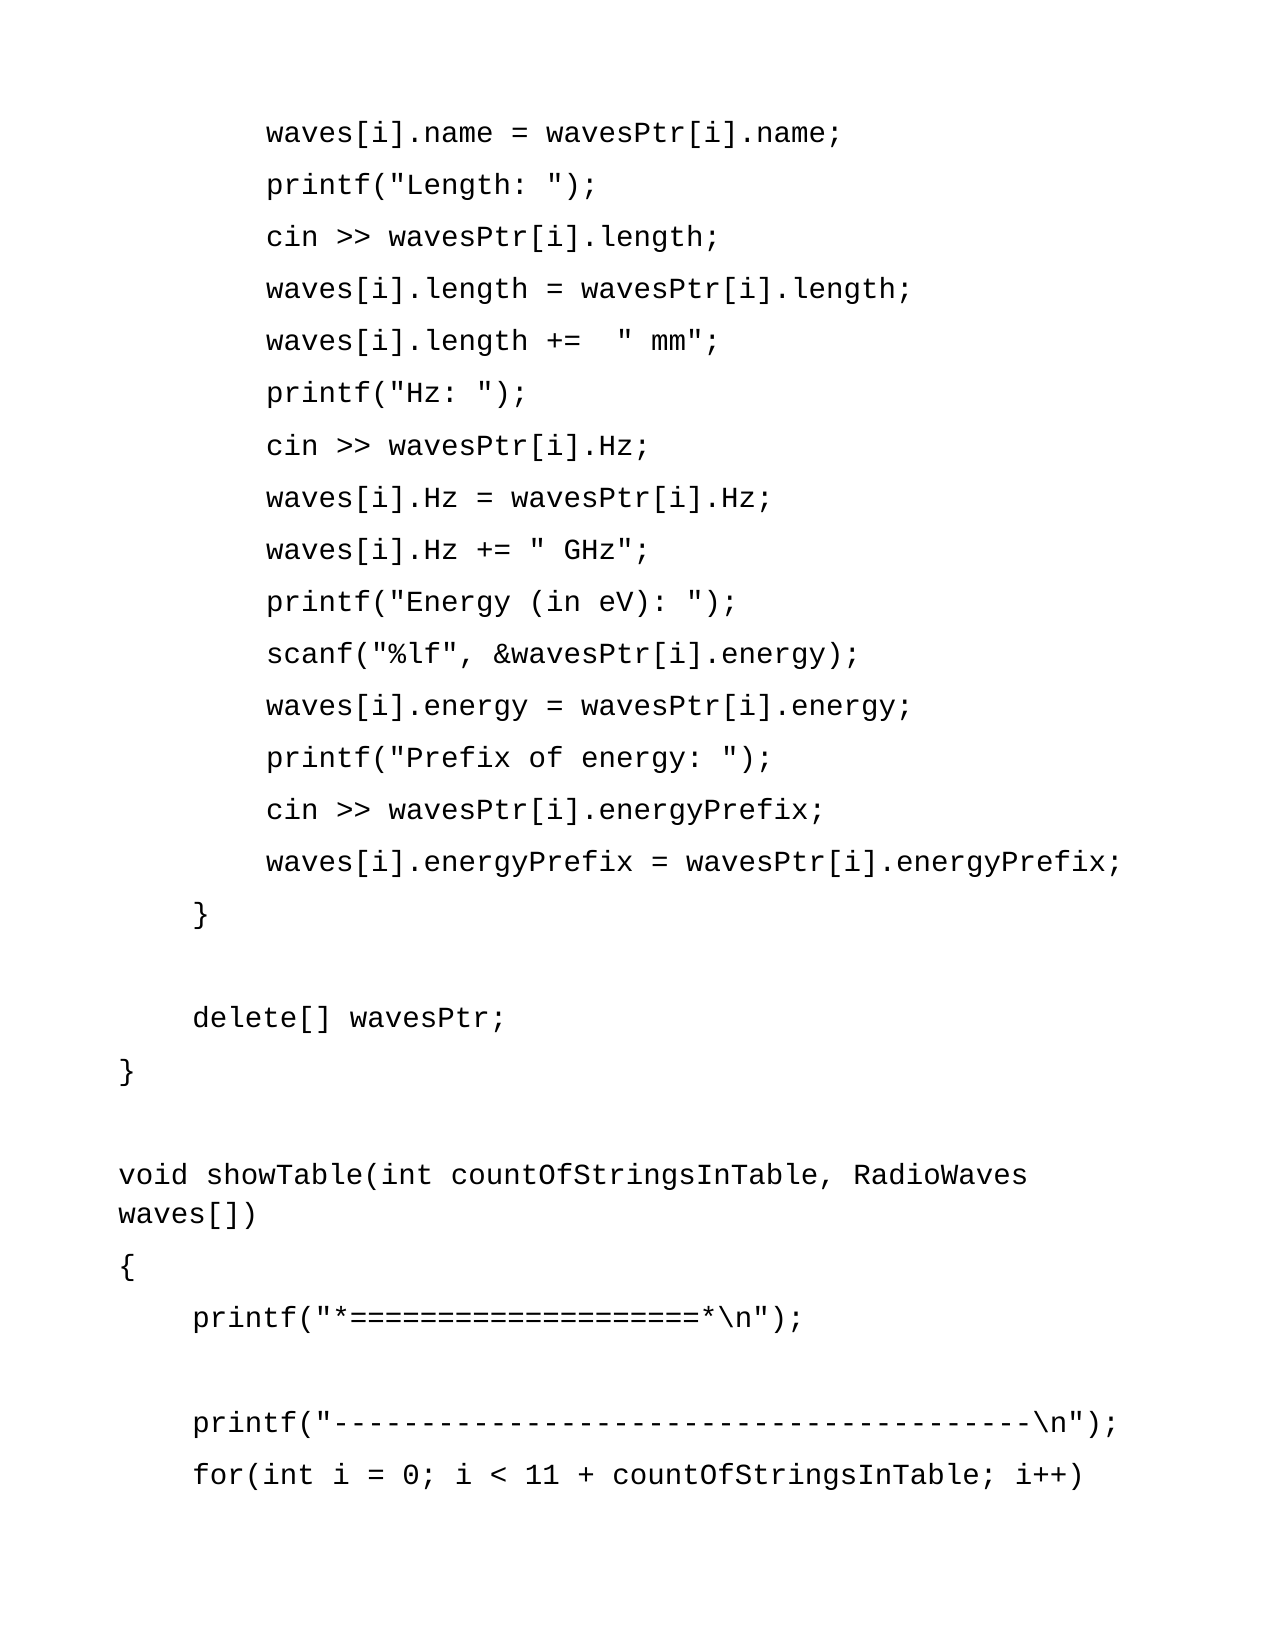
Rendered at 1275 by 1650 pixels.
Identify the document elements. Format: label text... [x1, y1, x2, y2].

text } [118, 899, 1157, 932]
text { [118, 1251, 1157, 1284]
text printf("Energy (in eV): "); [118, 587, 1157, 620]
text printf("Length: "); [118, 170, 1157, 203]
text cin >> wavesPtr[i].length; [118, 222, 1157, 255]
text waves[i].Hz = wavesPtr[i].Hz; [118, 483, 1157, 516]
text } [118, 1056, 1157, 1089]
text waves[i].energy = wavesPtr[i].energy; [118, 691, 1157, 724]
text waves[i].name = wavesPtr[i].name; [118, 118, 1157, 151]
text waves[i].energyPrefix = wavesPtr[i].energyPrefix; [118, 847, 1157, 880]
text scanf("%lf", &wavesPtr[i].energy); [118, 639, 1157, 672]
text for(int i = 0; i < 11 + countOfStringsInTable; i++) [118, 1460, 1157, 1493]
text delete[] wavesPtr; [118, 1003, 1157, 1037]
text waves[i].Hz += " GHz"; [118, 535, 1157, 568]
text waves[i].length = wavesPtr[i].length; [118, 274, 1157, 307]
text waves[i].length += " mm"; [118, 326, 1157, 359]
text cin >> wavesPtr[i].Hz; [118, 431, 1157, 464]
text printf("----------------------------------------\n"); [118, 1408, 1157, 1441]
text printf("*====================*\n"); [118, 1303, 1157, 1337]
text printf("Prefix of energy: "); [118, 743, 1157, 776]
text printf("Hz: "); [118, 378, 1157, 412]
text void showTable(int countOfStringsInTable, RadioWaves waves[]) [118, 1160, 1157, 1232]
text cin >> wavesPtr[i].energyPrefix; [118, 795, 1157, 828]
